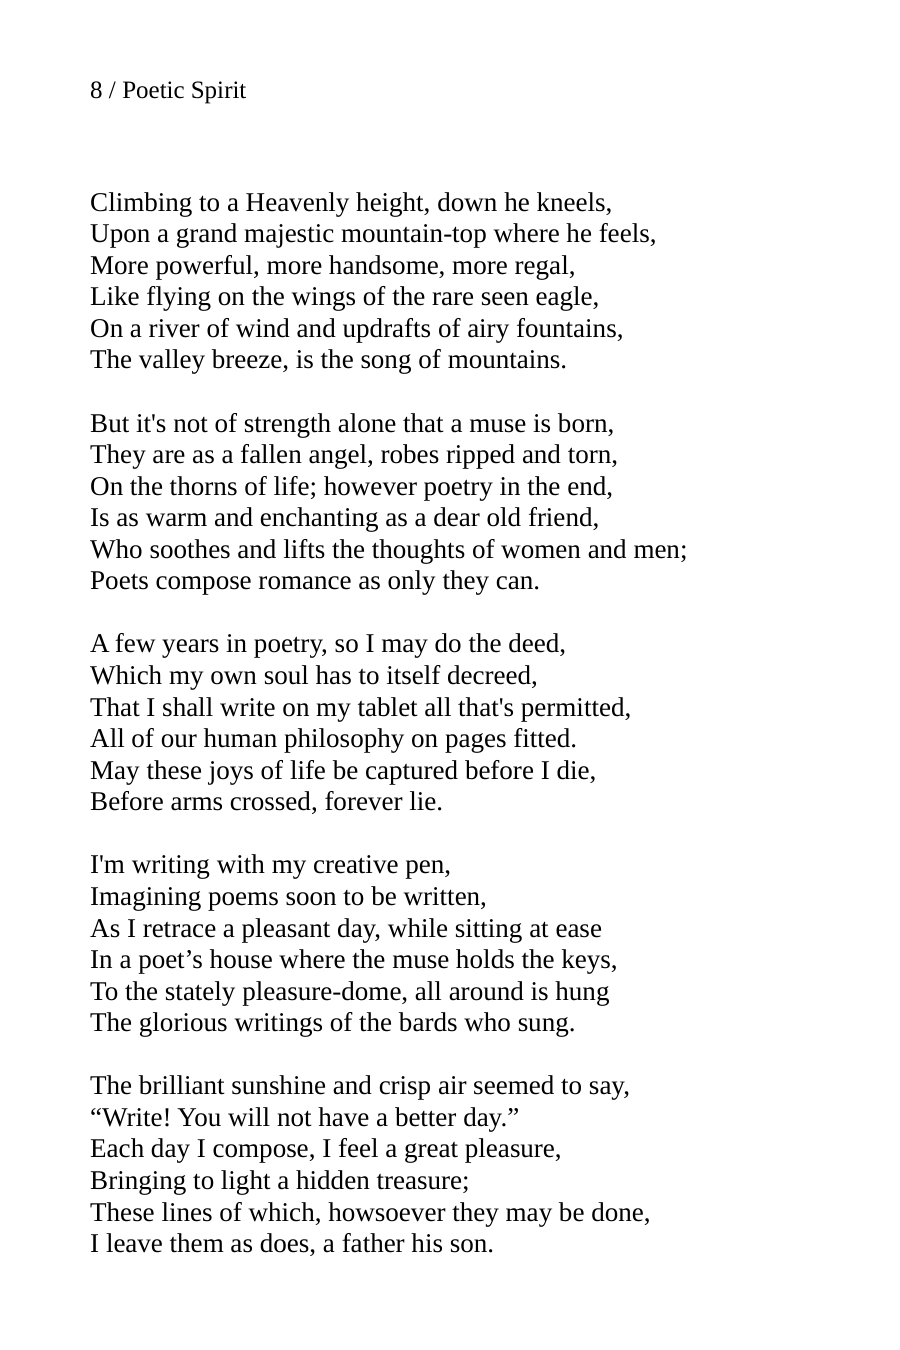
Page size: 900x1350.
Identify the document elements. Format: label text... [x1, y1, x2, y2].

text Each day I compose, I feel a great pleasure, [90, 1133, 765, 1164]
text They are as a fallen angel, robes ripped and torn, [90, 438, 765, 469]
text May these joys of life be captured before I die, [90, 754, 765, 785]
text A few years in poetry, so I may do the deed, [90, 628, 765, 659]
text Bringing to light a hidden treasure; [90, 1164, 765, 1195]
text Upon a grand majestic mountain-top where he feels, [90, 217, 765, 248]
text On a river of wind and updrafts of airy fountains, [90, 312, 765, 343]
text Poets compose romance as only they can. [90, 564, 765, 596]
text More powerful, more handsome, more regal, [90, 249, 765, 280]
text In a poet’s house where the muse holds the keys, [90, 943, 765, 974]
text The valley breeze, is the song of mountains. [90, 343, 765, 375]
text These lines of which, howsoever they may be done, [90, 1196, 765, 1227]
text As I retrace a pleasant day, while sitting at ease [90, 912, 765, 943]
text “Write! You will not have a better day.” [90, 1101, 765, 1132]
text But it's not of strength alone that a muse is born, [90, 407, 765, 438]
text Imagining poems soon to be written, [90, 880, 765, 911]
text I'm writing with my creative pen, [90, 848, 765, 880]
text Climbing to a Heavenly height, down he kneels, [90, 186, 765, 217]
text All of our human philosophy on pages fitted. [90, 722, 765, 753]
text On the thorns of life; however poetry in the end, [90, 470, 765, 501]
text I leave them as does, a father his son. [90, 1227, 765, 1258]
text The glorious writings of the bards who sung. [90, 1006, 765, 1037]
text That I shall write on my tablet all that's permitted, [90, 691, 765, 722]
text Which my own soul has to itself decreed, [90, 659, 765, 690]
text The brilliant sunshine and crisp air seemed to say, [90, 1069, 765, 1101]
text Like flying on the wings of the rare seen eagle, [90, 280, 765, 312]
text Who soothes and lifts the thoughts of women and men; [90, 533, 765, 564]
text Before arms crossed, forever lie. [90, 785, 765, 817]
text To the stately pleasure-dome, all around is hung [90, 975, 765, 1006]
text Is as warm and enchanting as a dear old friend, [90, 501, 765, 532]
